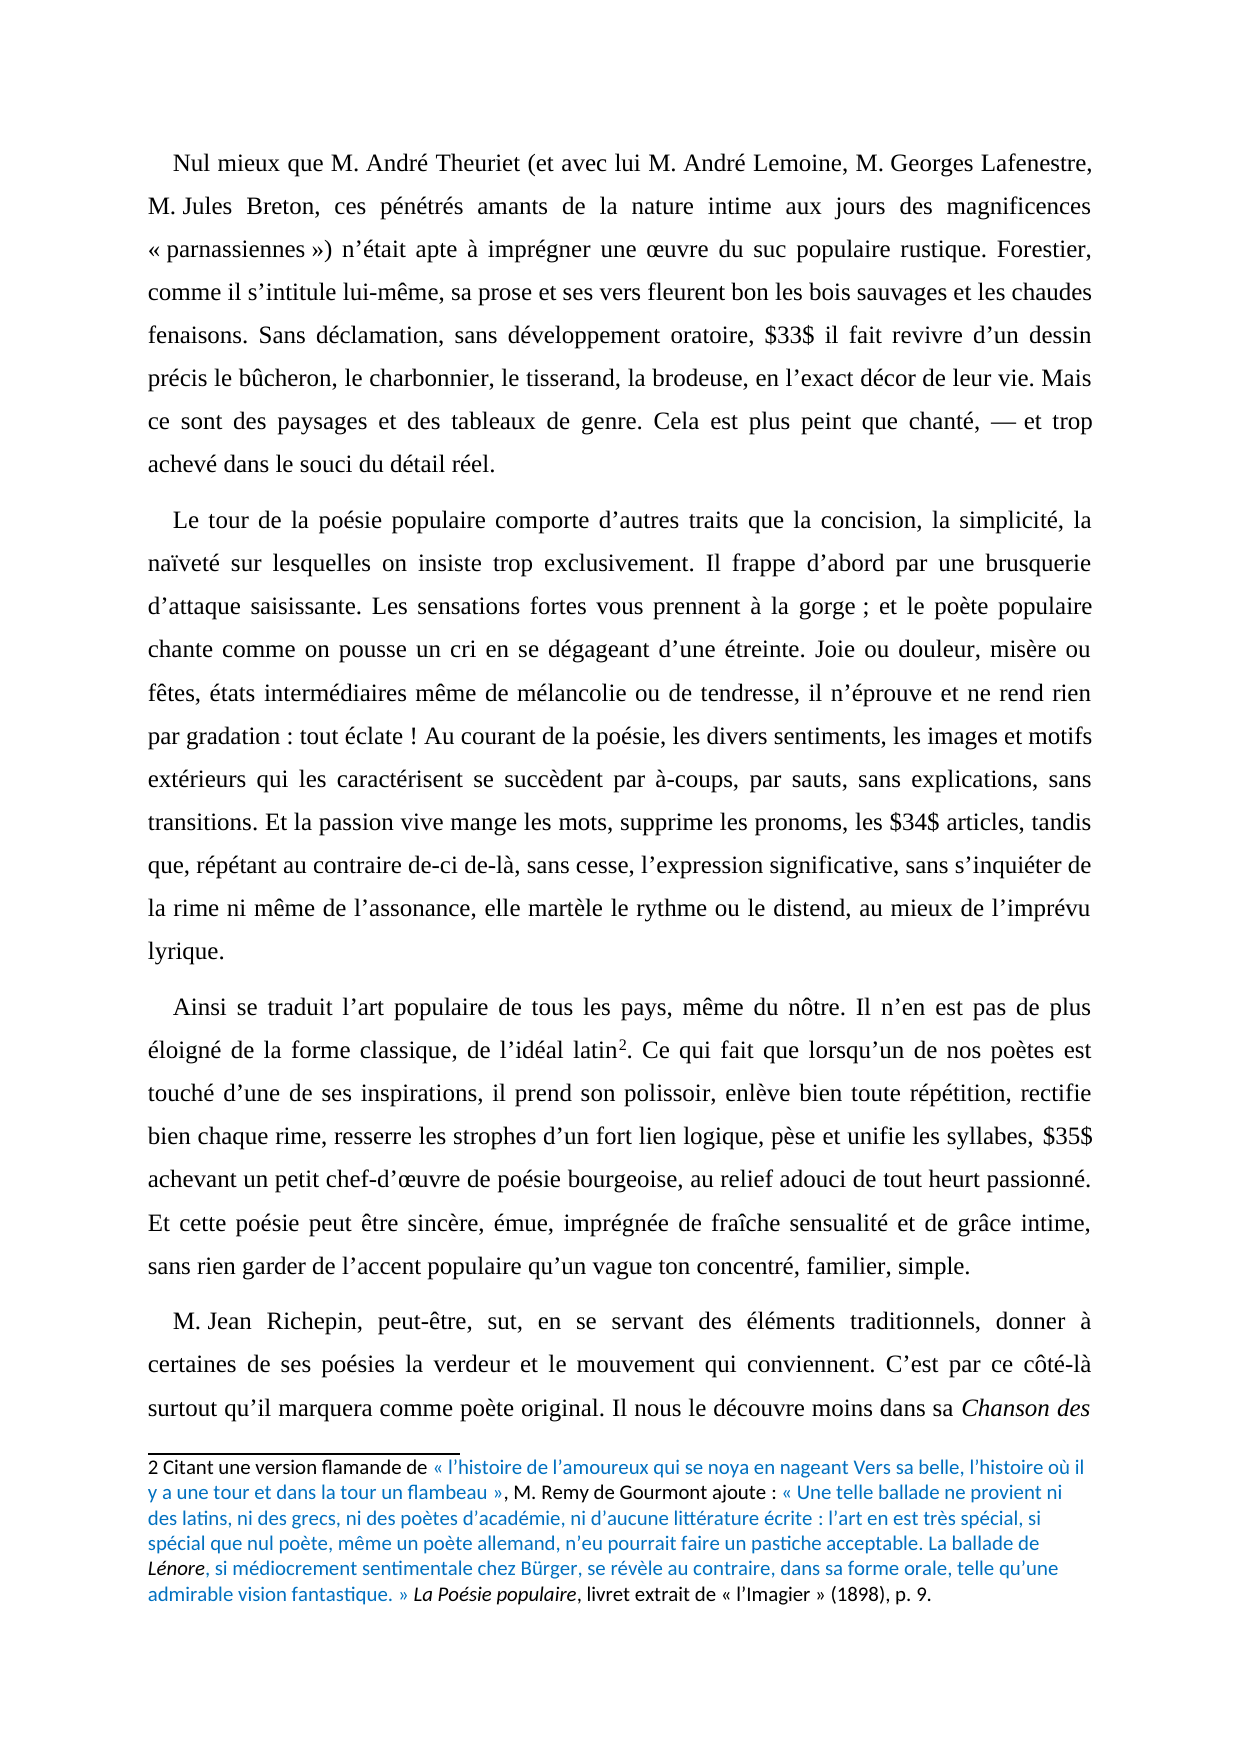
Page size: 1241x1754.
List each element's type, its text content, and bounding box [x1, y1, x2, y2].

text Nul mieux que M. André Theuriet (et avec lui M. André Lemoine, M. Georges Lafenestre, M. Jules Breton, ces pénétrés amants de la nature intime aux jours des magnificences « parnassiennes ») n’était apte à imprégner une œuvre du suc populaire rustique. Forestier, comme il s’intitule lui-même, sa prose et ses vers fleurent bon les bois sauvages et les chaudes fenaisons. Sans déclamation, sans développement oratoire, $33$ il fait revivre d’un dessin précis le bûcheron, le charbonnier, le tisserand, la brodeuse, en l’exact décor de leur vie. Mais ce sont des paysages et des tableaux de genre. Cela est plus peint que chanté, — et trop achevé dans le souci du détail réel. [148, 148, 1093, 478]
text M. Jean Richepin, peut-être, sut, en se servant des éléments traditionnels, donner à certaines de ses poésies la verdeur et le mouvement qui conviennent. C’est par ce côté-là surtout qu’il marquera comme poète original. Il nous le découvre moins dans sa Chanson des [148, 1306, 1093, 1421]
text Citant une version flamande de « l’histoire de l’amoureux qui se noya en nageant Vers sa belle, l’histoire où il y a une tour et dans la tour un flambeau », M. Remy de Gourmont ajoute : « Une telle ballade ne provient ni des latins, ni des grecs, ni des poètes d’académie, ni d’aucune littérature écrite : l’art en est très spécial, si spécial que nul poète, même un poète allemand, n’eu pourrait faire un pastiche acceptable. La ballade de Lénore, si médiocrement sentimentale chez Bürger, se révèle au contraire, dans sa forme orale, telle qu’une admirable vision fantastique. » La Poésie populaire, livret extrait de « l’Imagier » (1898), p. 9. [148, 1454, 1093, 1606]
text Ainsi se traduit l’art populaire de tous les pays, même du nôtre. Il n’en est pas de plus éloigné de la forme classique, de l’idéal latin. Ce qui fait que lorsqu’un de nos poètes est touché d’une de ses inspirations, il prend son polissoir, enlève bien toute répétition, rectifie bien chaque rime, resserre les strophes d’un fort lien logique, pèse et unifie les syllabes, $35$ achevant un petit chef-d’œuvre de poésie bourgeoise, au relief adouci de tout heurt passionné. Et cette poésie peut être sincère, émue, imprégnée de fraîche sensualité et de grâce intime, sans rien garder de l’accent populaire qu’un vague ton concentré, familier, simple. [148, 992, 1093, 1279]
text Le tour de la poésie populaire comporte d’autres traits que la concision, la simplicité, la naïveté sur lesquelles on insiste trop exclusivement. Il frappe d’abord par une brusquerie d’attaque saisissante. Les sensations fortes vous prennent à la gorge ; et le poète populaire chante comme on pousse un cri en se dégageant d’une étreinte. Joie ou douleur, misère ou fêtes, états intermédiaires même de mélancolie ou de tendresse, il n’éprouve et ne rend rien par gradation : tout éclate ! Au courant de la poésie, les divers sentiments, les images et motifs extérieurs qui les caractérisent se succèdent par à-coups, par sauts, sans explications, sans transitions. Et la passion vive mange les mots, supprime les pronoms, les $34$ articles, tandis que, répétant au contraire de-ci de-là, sans cesse, l’expression significative, sans s’inquiéter de la rime ni même de l’assonance, elle martèle le rythme ou le distend, au mieux de l’imprévu lyrique. [148, 505, 1093, 965]
